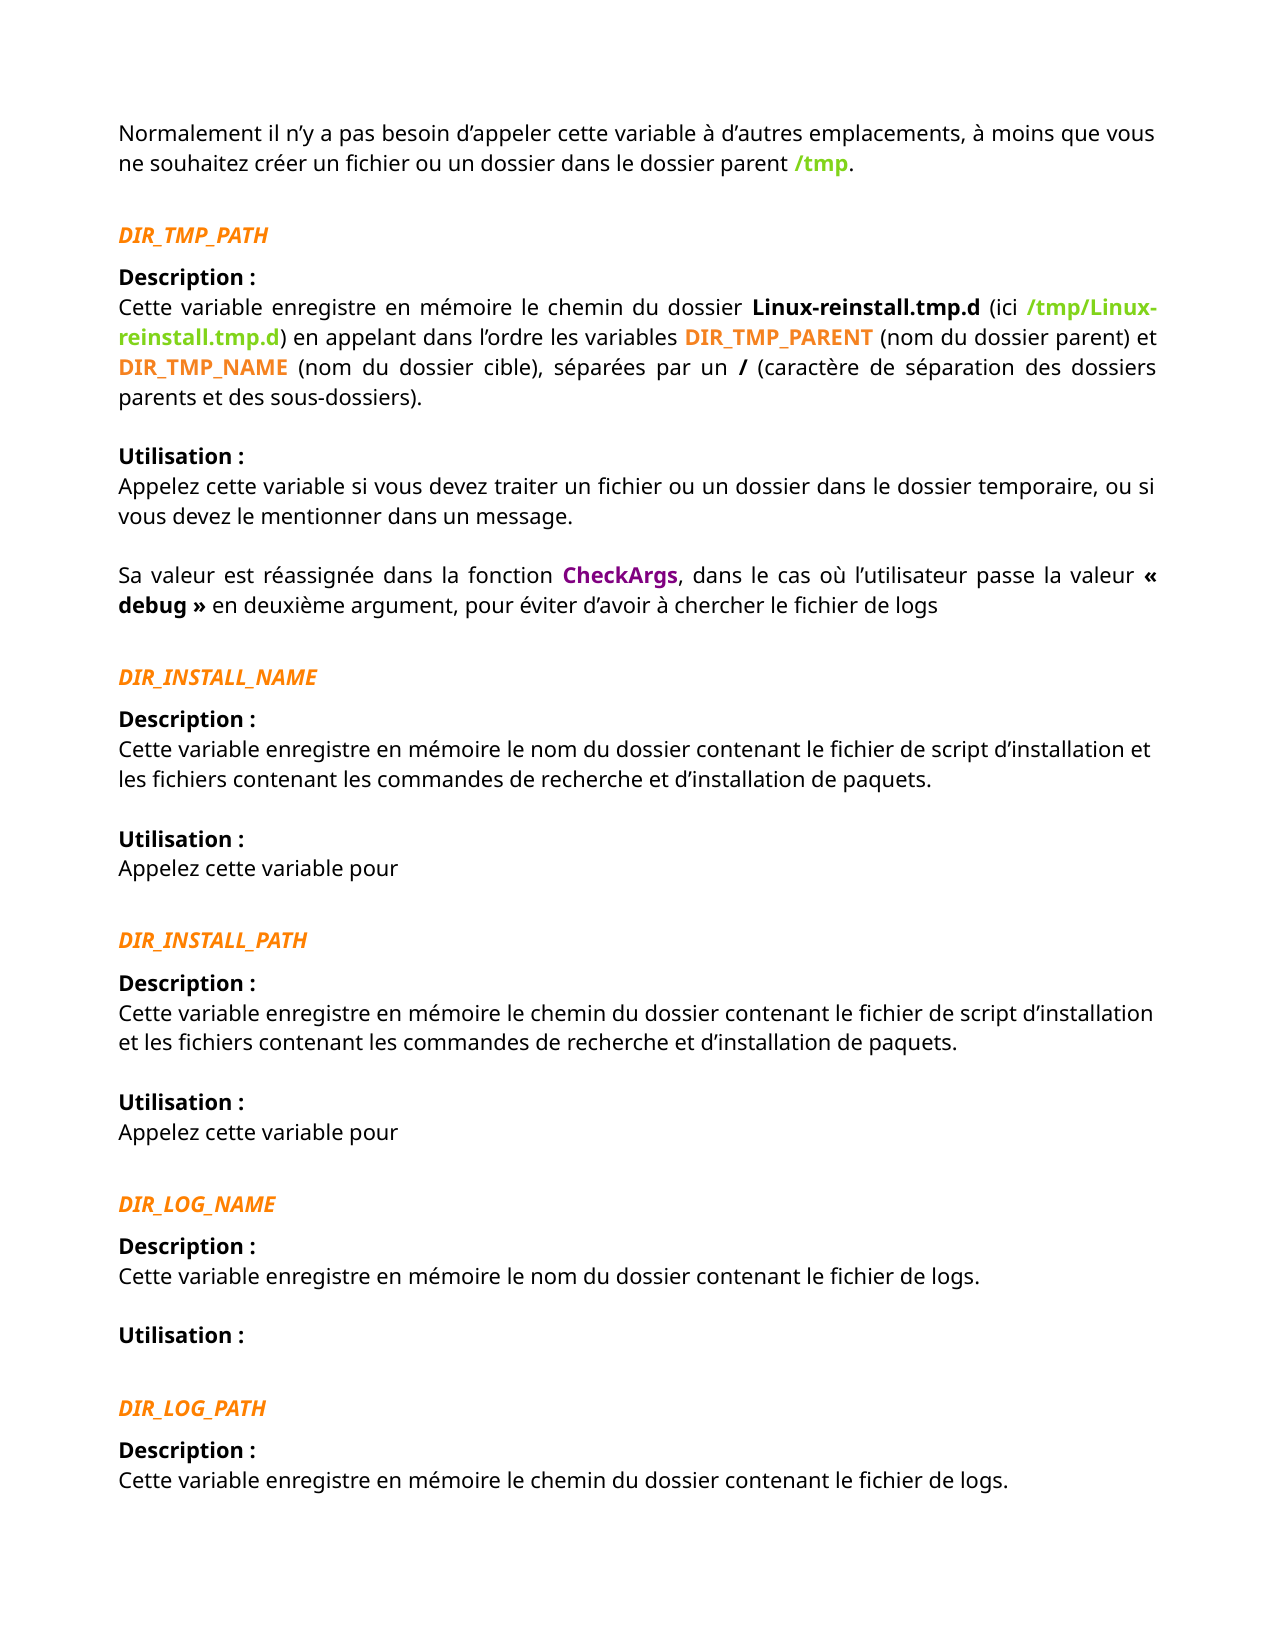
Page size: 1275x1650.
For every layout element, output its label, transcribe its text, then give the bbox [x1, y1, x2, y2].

subtitle DIR_INSTALL_NAME [118, 662, 1157, 692]
text Utilisation : [118, 1320, 1157, 1350]
text Appelez cette variable si vous devez traiter un fichier ou un dossier dans le dossier temporaire, ou si vous devez le mentionner dans un message. [118, 471, 1157, 530]
text Cette variable enregistre en mémoire le chemin du dossier Linux-reinstall.tmp.d (ici /tmp/Linux-reinstall.tmp.d) en appelant dans l’ordre les variables DIR_TMP_PARENT (nom du dossier parent) et DIR_TMP_NAME (nom du dossier cible), séparées par un / (caractère de séparation des dossiers parents et des sous-dossiers). [118, 292, 1157, 411]
subtitle DIR_LOG_NAME [118, 1189, 1157, 1218]
text Utilisation : [118, 823, 1157, 853]
text Cette variable enregistre en mémoire le chemin du dossier contenant le fichier de logs. [118, 1464, 1157, 1494]
text Utilisation : [118, 441, 1157, 471]
text Normalement il n’y a pas besoin d’appeler cette variable à d’autres emplacements, à moins que vous ne souhaitez créer un fichier ou un dossier dans le dossier parent /tmp. [118, 118, 1157, 178]
text Description : [118, 968, 1157, 997]
text Appelez cette variable pour [118, 1117, 1157, 1146]
text Description : [118, 262, 1157, 292]
text Cette variable enregistre en mémoire le chemin du dossier contenant le fichier de script d’installation et les fichiers contenant les commandes de recherche et d’installation de paquets. [118, 997, 1157, 1057]
text Cette variable enregistre en mémoire le nom du dossier contenant le fichier de logs. [118, 1261, 1157, 1291]
subtitle DIR_TMP_PATH [118, 220, 1157, 250]
text Sa valeur est réassignée dans la fonction CheckArgs, dans le cas où l’utilisateur passe la valeur « debug » en deuxième argument, pour éviter d’avoir à chercher le fichier de logs [118, 560, 1157, 620]
text Cette variable enregistre en mémoire le nom du dossier contenant le fichier de script d’installation et les fichiers contenant les commandes de recherche et d’installation de paquets. [118, 734, 1157, 794]
text Appelez cette variable pour [118, 853, 1157, 883]
text Description : [118, 1231, 1157, 1261]
subtitle DIR_LOG_PATH [118, 1392, 1157, 1422]
text Description : [118, 1435, 1157, 1464]
text Utilisation : [118, 1087, 1157, 1117]
subtitle DIR_INSTALL_PATH [118, 925, 1157, 955]
text Description : [118, 704, 1157, 734]
